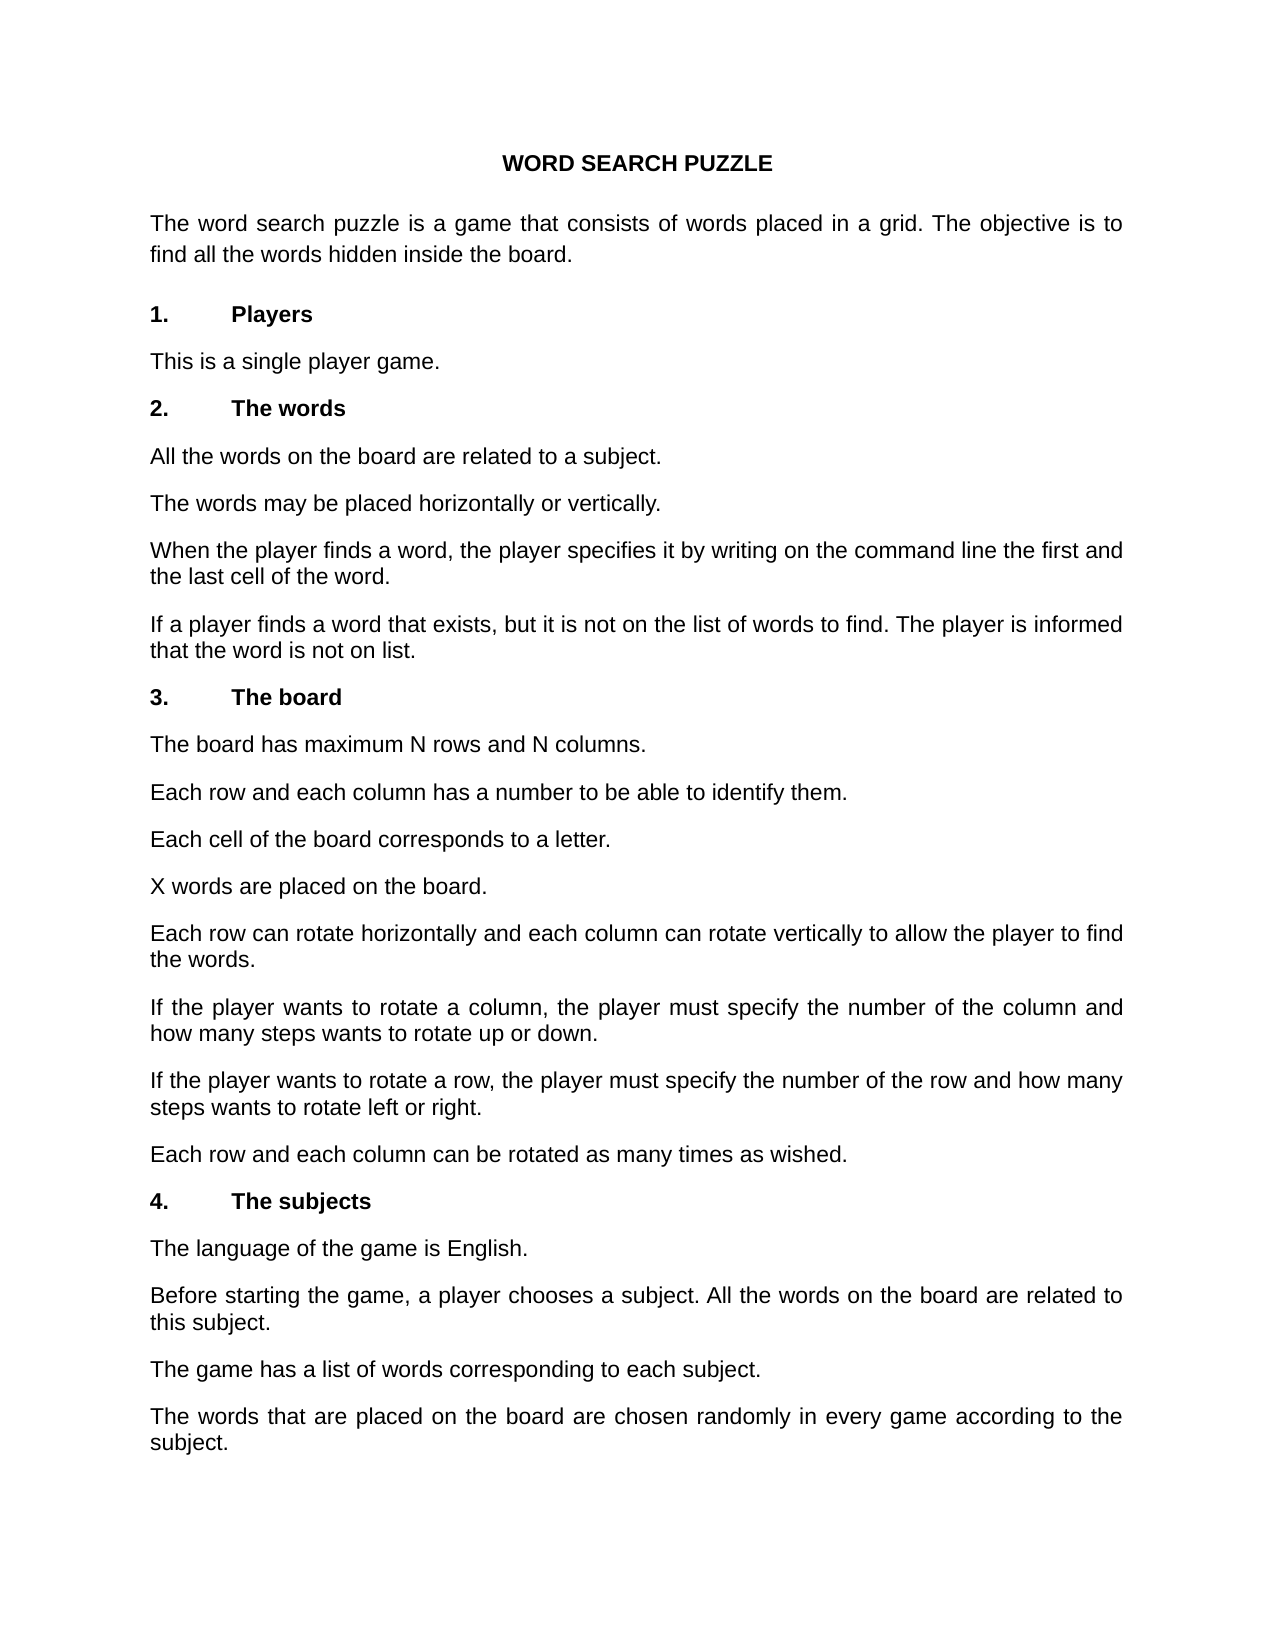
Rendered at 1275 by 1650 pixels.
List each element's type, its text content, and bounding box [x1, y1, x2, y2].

list The words [169, 395, 1125, 422]
text Each row can rotate horizontally and each column can rotate vertically to allow the player to find the words. [150, 920, 1125, 973]
text The board has maximum N rows and N columns. [150, 731, 1125, 758]
text WORD SEARCH PUZZLE [150, 150, 1125, 176]
text The words may be placed horizontally or vertically. [150, 490, 1125, 516]
list The board [169, 684, 1125, 710]
text All the words on the board are related to a subject. [150, 443, 1125, 469]
text Each cell of the board corresponds to a letter. [150, 826, 1125, 852]
text The word search puzzle is a game that consists of words placed in a grid. The objective is to find all the words hidden inside the board. [150, 210, 1125, 267]
text X words are placed on the board. [150, 873, 1125, 899]
text If the player wants to rotate a row, the player must specify the number of the row and how many steps wants to rotate left or right. [150, 1067, 1125, 1120]
text The words that are placed on the board are chosen randomly in every game according to the subject. [150, 1403, 1125, 1456]
text If a player finds a word that exists, but it is not on the list of words to find. The player is informed that the word is not on list. [150, 611, 1125, 663]
list The subjects [169, 1188, 1125, 1214]
text This is a single player game. [150, 348, 1125, 374]
list Players [169, 301, 1125, 327]
text Each row and each column has a number to be able to identify them. [150, 778, 1125, 805]
text If the player wants to rotate a column, the player must specify the number of the column and how many steps wants to rotate up or down. [150, 993, 1125, 1046]
text Each row and each column can be rotated as many times as wished. [150, 1141, 1125, 1167]
text Before starting the game, a player chooses a subject. All the words on the board are related to this subject. [150, 1282, 1125, 1335]
text When the player finds a word, the player specifies it by writing on the command line the first and the last cell of the word. [150, 537, 1125, 590]
text The game has a list of words corresponding to each subject. [150, 1356, 1125, 1382]
text The language of the game is English. [150, 1235, 1125, 1261]
